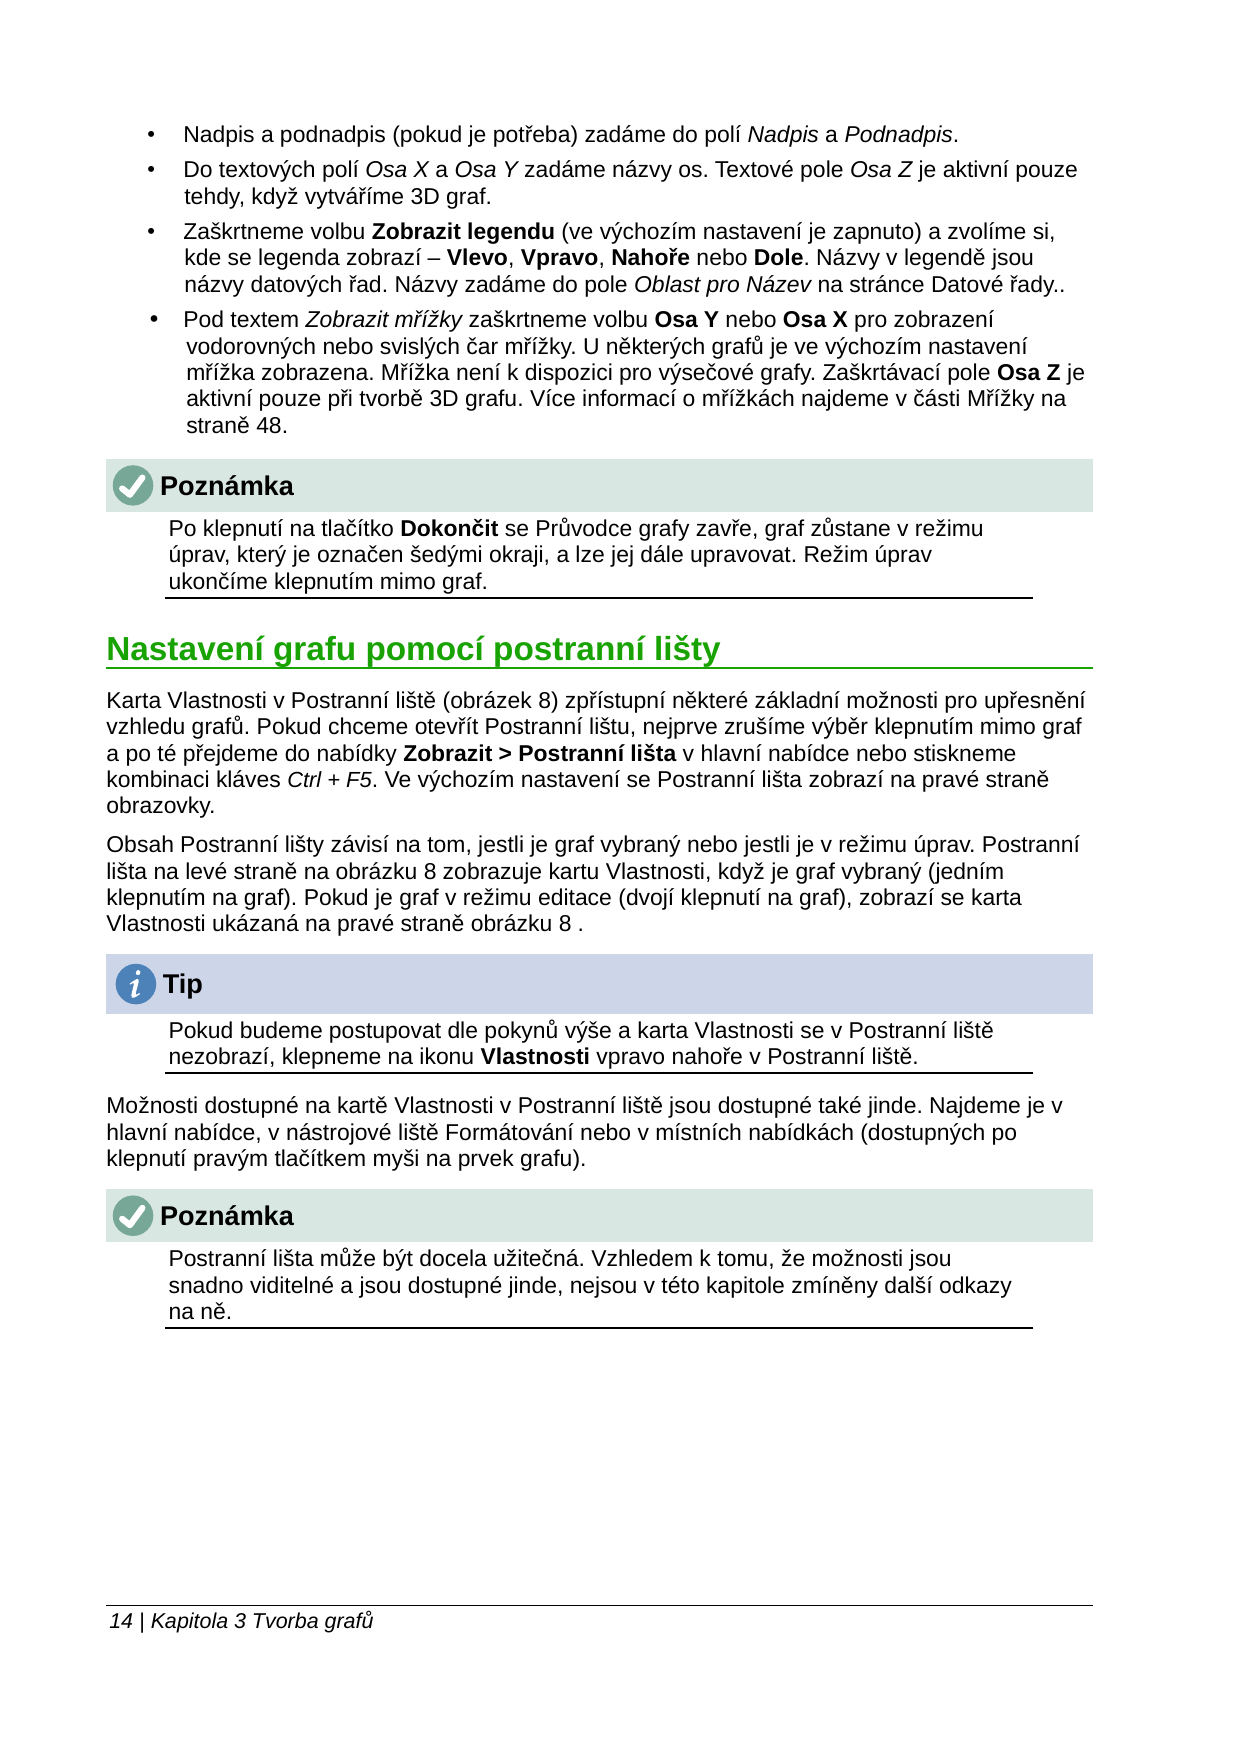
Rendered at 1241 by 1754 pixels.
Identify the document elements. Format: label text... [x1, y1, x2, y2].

list Do textových polí Osa X a Osa Y zadáme názvy os. Textové pole Osa Z je aktivní pouze tehdy, když vytváříme 3D graf. [144, 153, 1093, 209]
text Pokud budeme postupovat dle pokynů výše a karta Vlastnosti se v Postranní liště nezobrazí, klepneme na ikonu Vlastnosti vpravo nahoře v Postranní liště. [165, 1014, 1033, 1072]
subtitle Poznámka [106, 459, 1093, 512]
text Postranní lišta může být docela užitečná. Vzhledem k tomu, že možnosti jsou snadno viditelné a jsou dostupné jinde, nejsou v této kapitole zmíněny další odkazy na ně. [165, 1242, 1033, 1327]
text Karta Vlastnosti v Postranní liště (obrázek 8) zpřístupní některé základní možnosti pro upřesnění vzhledu grafů. Pokud chceme otevřít Postranní lištu, nejprve zrušíme výběr klepnutím mimo graf a po té přejdeme do nabídky Zobrazit > Postranní lišta v hlavní nabídce nebo stiskneme kombinaci kláves Ctrl + F5. Ve výchozím nastavení se Postranní lišta zobrazí na pravé straně obrazovky. [106, 687, 1093, 819]
list Zaškrtneme volbu Zobrazit legendu (ve výchozím nastavení je zapnuto) a zvolíme si, kde se legenda zobrazí – Vlevo, Vpravo, Nahoře nebo Dole. Názvy v legendě jsou názvy datových řad. Názvy zadáme do pole Oblast pro Název na stránce Datové řady.. [144, 215, 1093, 297]
list Nadpis a podnadpis (pokud je potřeba) zadáme do polí Nadpis a Podnadpis. [144, 118, 1093, 147]
text Po klepnutí na tlačítko Dokončit se Průvodce grafy zavře, graf zůstane v režimu úprav, který je označen šedými okraji, a lze jej dále upravovat. Režim úprav ukončíme klepnutím mimo graf. [165, 512, 1033, 597]
list Pod textem Zobrazit mřížky zaškrtneme volbu Osa Y nebo Osa X pro zobrazení vodorovných nebo svislých čar mřížky. U některých grafů je ve výchozím nastavení mřížka zobrazena. Mřížka není k dispozici pro výsečové grafy. Zaškrtávací pole Osa Z je aktivní pouze při tvorbě 3D grafu. Více informací o mřížkách najdeme v části Mřížky na straně 45. [144, 303, 1093, 441]
text Obsah Postranní lišty závisí na tom, jestli je graf vybraný nebo jestli je v režimu úprav. Postranní lišta na levé straně na obrázku 8 zobrazuje kartu Vlastnosti, když je graf vybraný (jedním klepnutím na graf). Pokud je graf v režimu editace (dvojí klepnutí na graf), zobrazí se karta Vlastnosti ukázaná na pravé straně obrázku 8 . [106, 831, 1093, 937]
text Možnosti dostupné na kartě Vlastnosti v Postranní liště jsou dostupné také jinde. Najdeme je v hlavní nabídce, v nástrojové liště Formátování nebo v místních nabídkách (dostupných po klepnutí pravým tlačítkem myši na prvek grafu). [106, 1092, 1093, 1171]
subtitle Tip [106, 954, 1093, 1014]
subtitle Nastavení grafu pomocí postranní lišty [106, 629, 1093, 667]
subtitle Poznámka [106, 1189, 1093, 1242]
